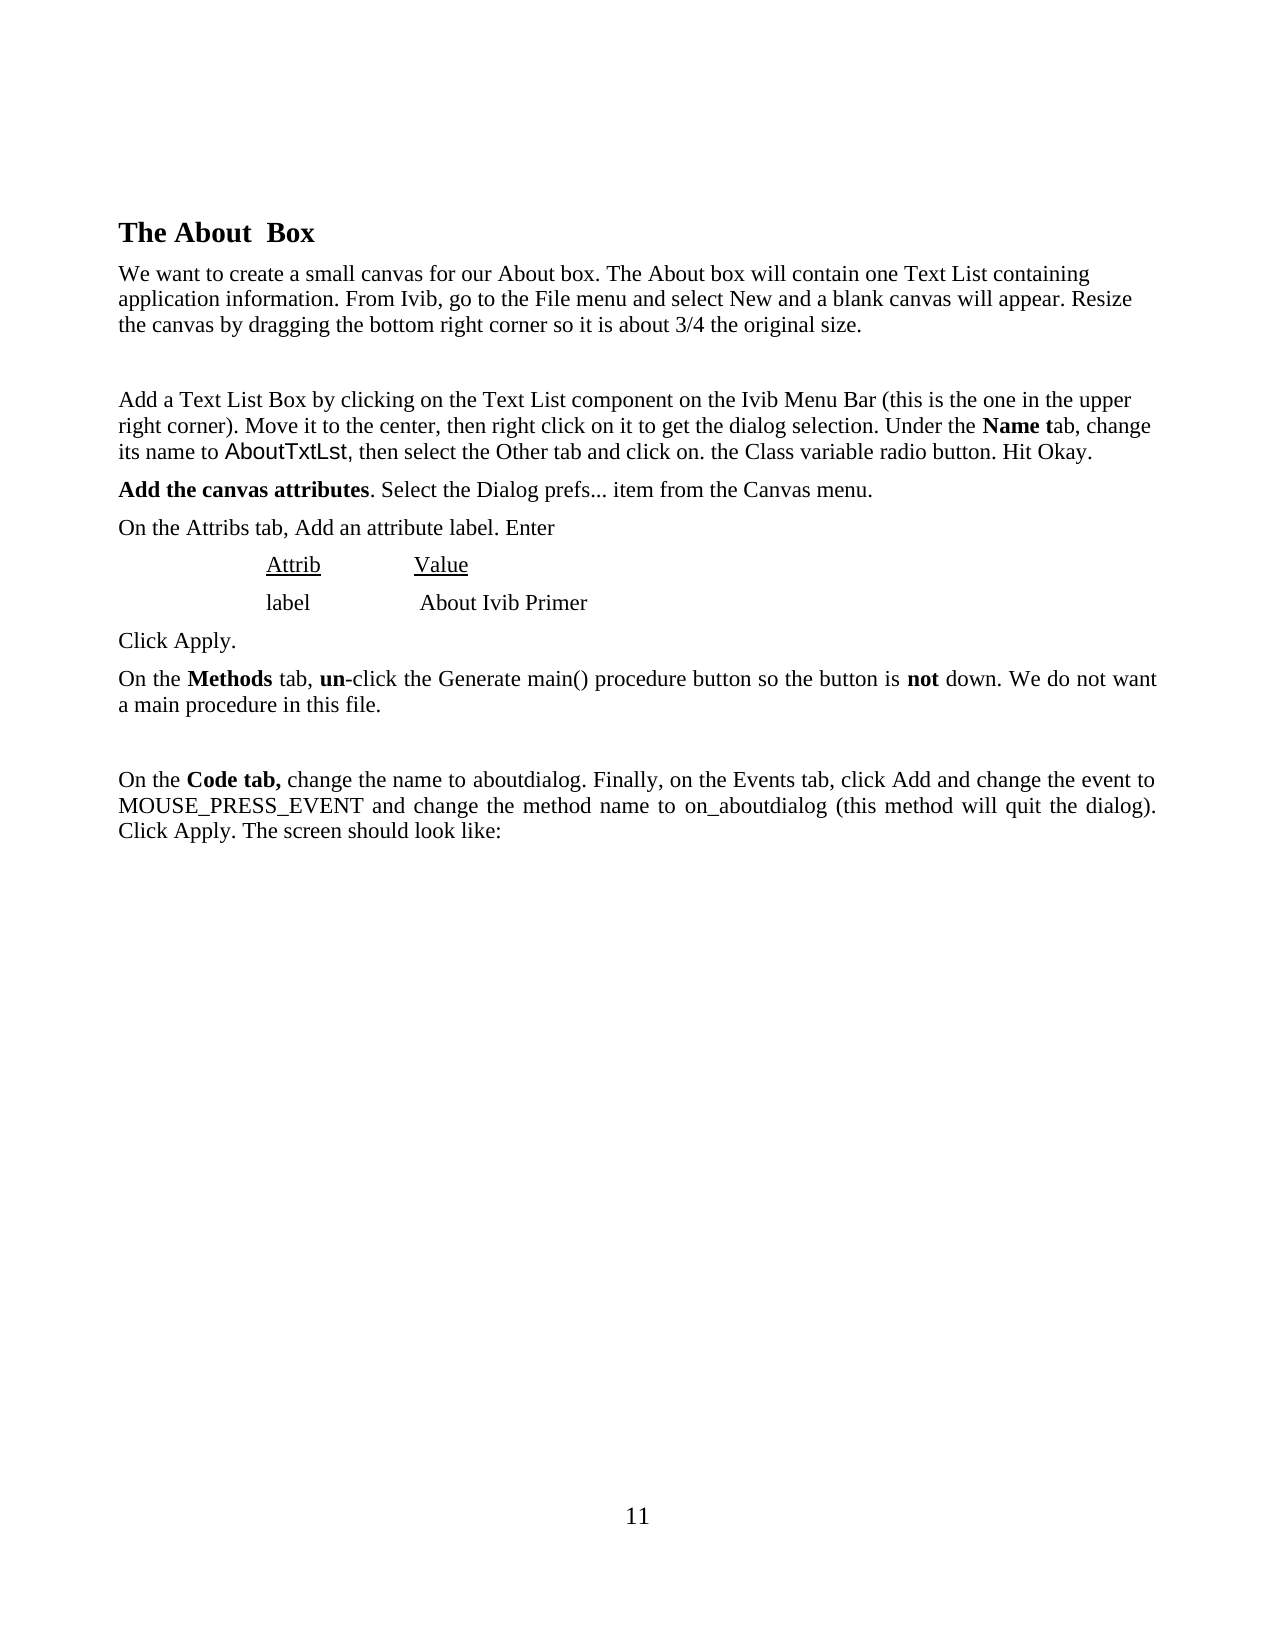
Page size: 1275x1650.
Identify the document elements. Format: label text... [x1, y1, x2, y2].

text label About Ivib Primer [118, 590, 1157, 616]
text Click Apply. [118, 628, 1157, 654]
text On the Code tab, change the name to aboutdialog. Finally, on the Events tab, click Add and change the event to MOUSE_PRESS_EVENT and change the method name to on_aboutdialog (this method will quit the dialog). Click Apply. The screen should look like: [118, 767, 1157, 844]
text We want to create a small canvas for our About box. The About box will contain one Text List containing application information. From Ivib, go to the File menu and select New and a blank canvas will appear. Resize the canvas by dragging the bottom right corner so it is about 3/4 the original size. [118, 261, 1157, 337]
text Add the canvas attributes. Select the Dialog prefs... item from the Canvas menu. [118, 477, 1157, 502]
text Attrib Value [118, 552, 1157, 578]
text Add a Text List Box by clicking on the Text List component on the Ivib Menu Bar (this is the one in the upper right corner). Move it to the center, then right click on it to get the dialog selection. Under the Name tab, change its name to AboutTxtLst, then select the Other tab and click on. the Class variable radio button. Hit Okay. [118, 387, 1157, 464]
text The About Box [118, 216, 1157, 248]
text On the Methods tab, un-click the Generate main() procedure button so the button is not down. We do not want a main procedure in this file. [118, 666, 1157, 717]
text On the Attribs tab, Add an attribute label. Enter [118, 514, 1157, 540]
